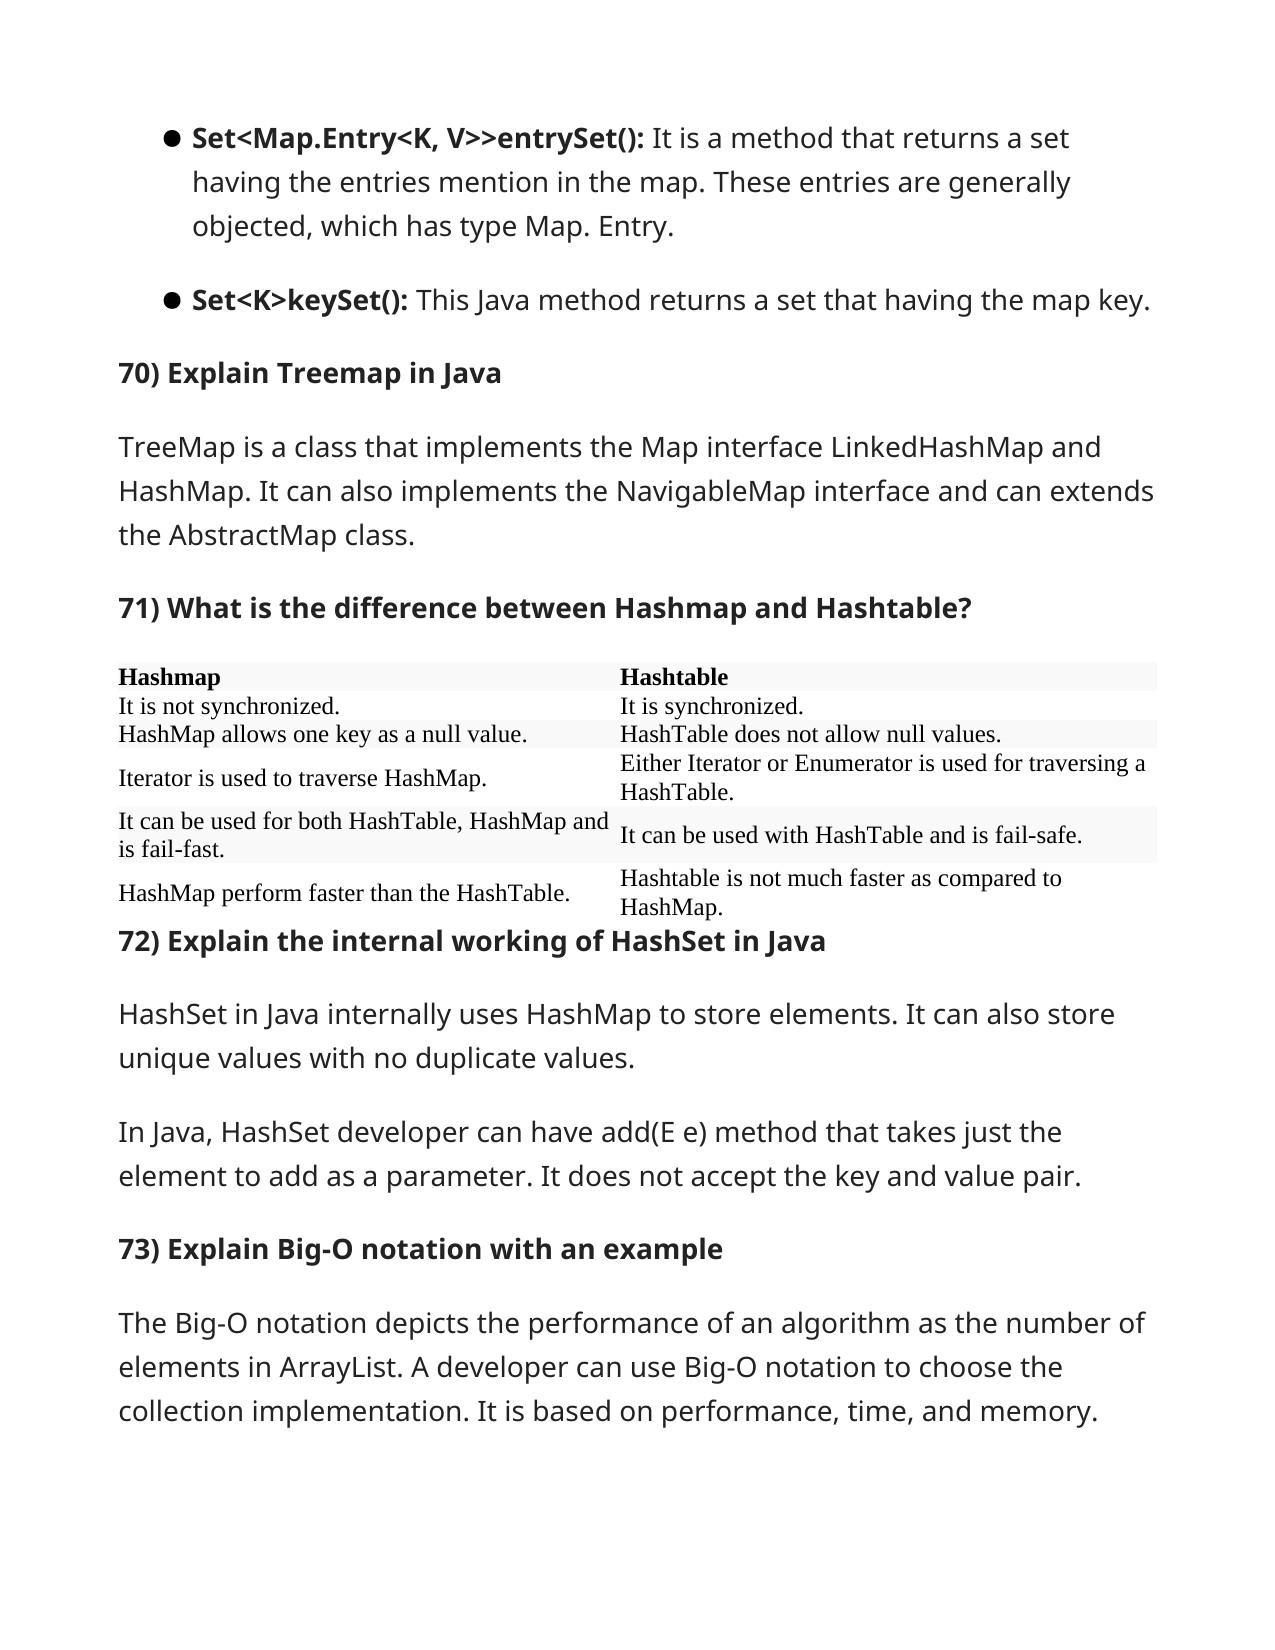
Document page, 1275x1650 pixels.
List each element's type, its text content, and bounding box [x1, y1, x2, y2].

list Set<K>keySet(): This Java method returns a set that having the map key. [162, 280, 1157, 318]
table_cell Either Iterator or Enumerator is used for traversing a HashTable. [620, 748, 1157, 806]
table_cell HashMap perform faster than the HashTable. [118, 863, 620, 921]
text 72) Explain the internal working of HashSet in Java [118, 921, 1157, 959]
text 73) Explain Big-O notation with an example [118, 1229, 1157, 1268]
list Set<Map.Entry<K, V>>entrySet(): It is a method that returns a set having the entries mention in the map. These entries are generally objected, which has type Map. Entry. [162, 118, 1157, 244]
text 70) Explain Treemap in Java [118, 353, 1157, 392]
table_cell It is synchronized. [620, 691, 1157, 719]
text In Java, HashSet developer can have add(E e) method that takes just the element to add as a parameter. It does not accept the key and value pair. [118, 1112, 1157, 1194]
table_header Hashtable [620, 662, 1157, 691]
table_cell HashTable does not allow null values. [620, 720, 1157, 748]
text 71) What is the difference between Hashmap and Hashtable? [118, 588, 1157, 627]
table_cell It can be used for both HashTable, HashMap and is fail-fast. [118, 806, 620, 863]
text HashSet in Java internally uses HashMap to store elements. It can also store unique values with no duplicate values. [118, 994, 1157, 1077]
table_cell Iterator is used to traverse HashMap. [118, 748, 620, 806]
table_cell It can be used with HashTable and is fail-safe. [620, 806, 1157, 863]
table_cell It is not synchronized. [118, 691, 620, 719]
table_cell HashMap allows one key as a null value. [118, 720, 620, 748]
table_header Hashmap [118, 662, 620, 691]
table_cell Hashtable is not much faster as compared to HashMap. [620, 863, 1157, 921]
text The Big-O notation depicts the performance of an algorithm as the number of elements in ArrayList. A developer can use Big-O notation to choose the collection implementation. It is based on performance, time, and memory. [118, 1303, 1157, 1429]
text TreeMap is a class that implements the Map interface LinkedHashMap and HashMap. It can also implements the NavigableMap interface and can extends the AbstractMap class. [118, 427, 1157, 553]
